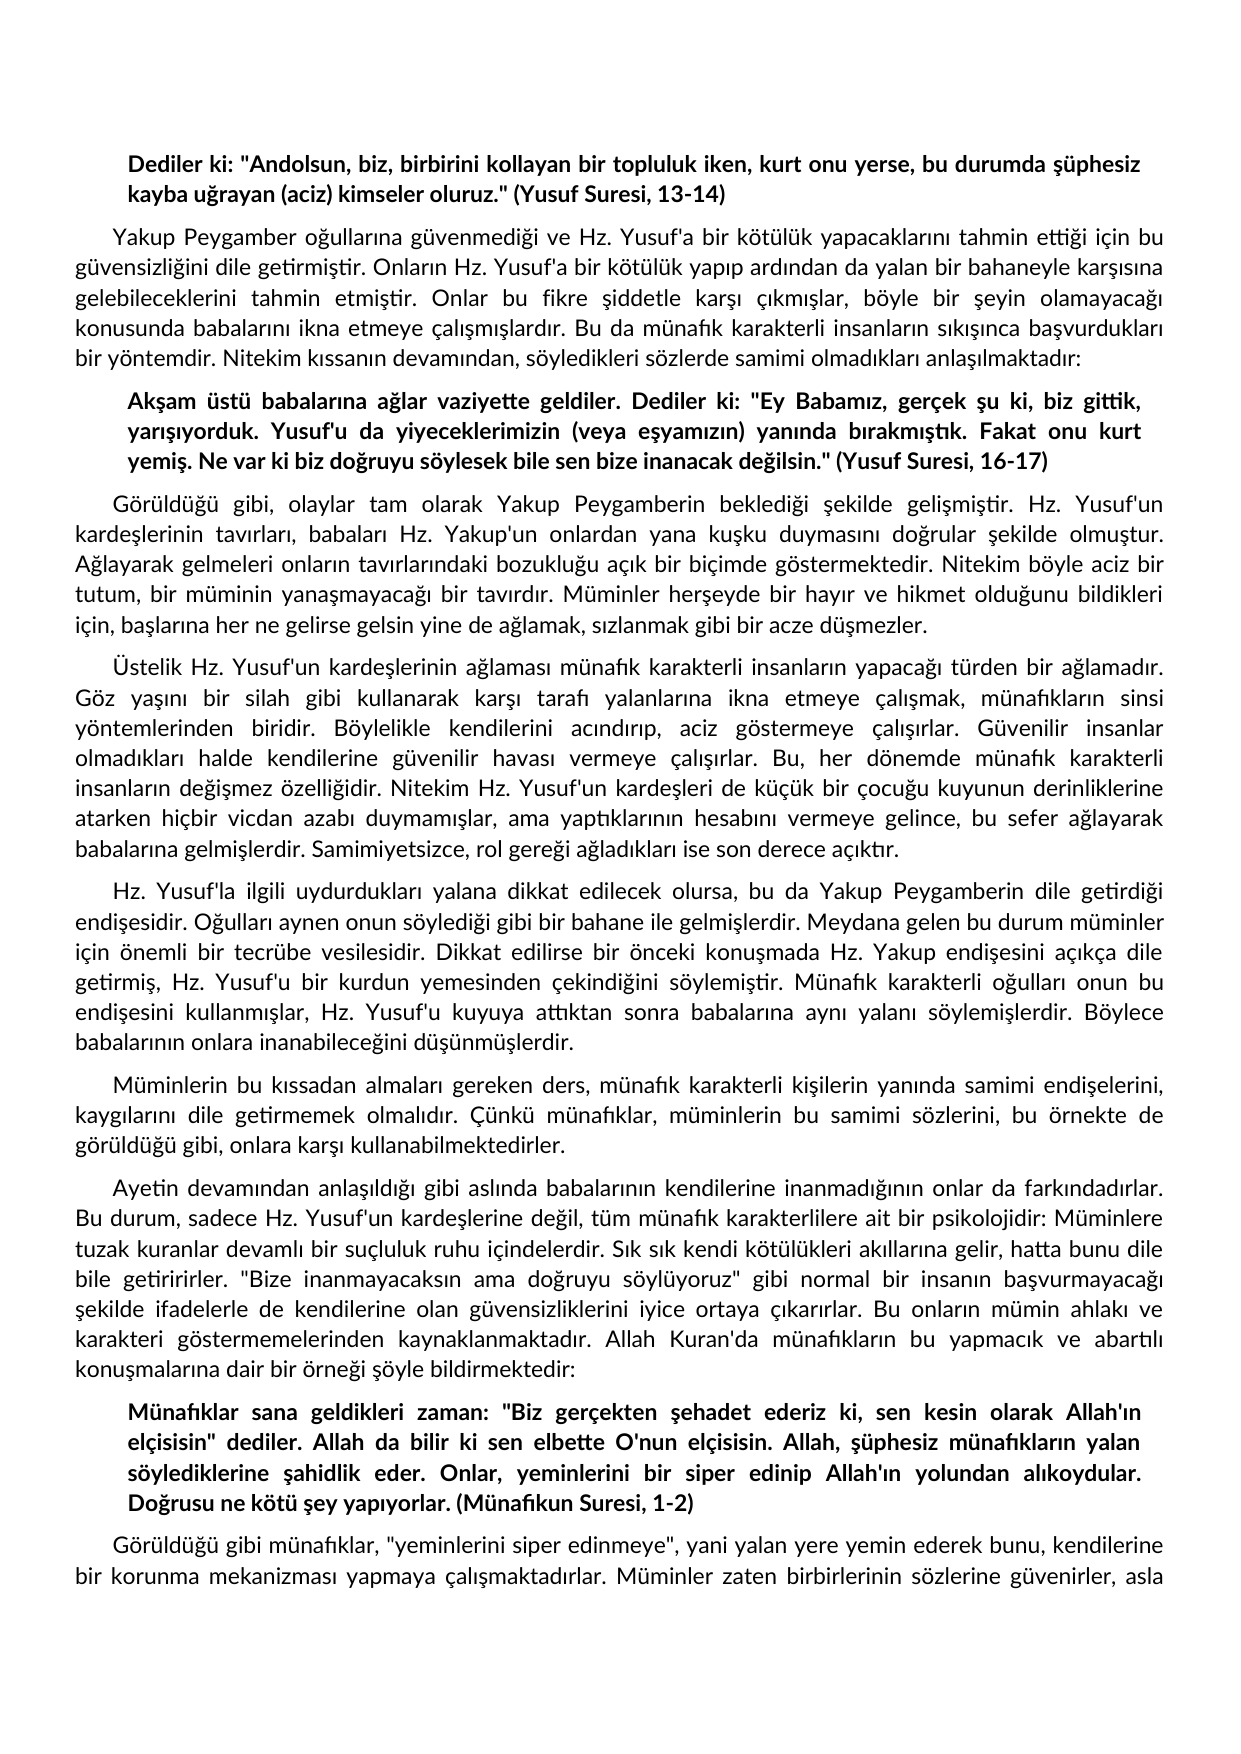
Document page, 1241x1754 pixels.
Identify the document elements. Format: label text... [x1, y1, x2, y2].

text Yakup Peygamber oğullarına güvenmediği ve Hz. Yusuf'a bir kötülük yapacaklarını tahmin ettiği için bu güvensizliğini dile getirmiştir. Onların Hz. Yusuf'a bir kötülük yapıp ardından da yalan bir bahaneyle karşısına gelebileceklerini tahmin etmiştir. Onlar bu fikre şiddetle karşı çıkmışlar, böyle bir şeyin olamayacağı konusunda babalarını ikna etmeye çalışmışlardır. Bu da münafık karakterli insanların sıkışınca başvurdukları bir yöntemdir. Nitekim kıssanın devamından, söyledikleri sözlerde samimi olmadıkları anlaşılmaktadır: [75, 223, 1165, 371]
text Münafıklar sana geldikleri zaman: "Biz gerçekten şehadet ederiz ki, sen kesin olarak Allah'ın elçisisin" dediler. Allah da bilir ki sen elbette O'nun elçisisin. Allah, şüphesiz münafıkların yalan söylediklerine şahidlik eder. Onlar, yeminlerini bir siper edinip Allah'ın yolundan alıkoydular. Doğrusu ne kötü şey yapıyorlar. (Münafikun Suresi, 1-2) [127, 1398, 1143, 1516]
text Üstelik Hz. Yusuf'un kardeşlerinin ağlaması münafık karakterli insanların yapacağı türden bir ağlamadır. Göz yaşını bir silah gibi kullanarak karşı tarafı yalanlarına ikna etmeye çalışmak, münafıkların sinsi yöntemlerinden biridir. Böylelikle kendilerini acındırıp, aciz göstermeye çalışırlar. Güvenilir insanlar olmadıkları halde kendilerine güvenilir havası vermeye çalışırlar. Bu, her dönemde münafık karakterli insanların değişmez özelliğidir. Nitekim Hz. Yusuf'un kardeşleri de küçük bir çocuğu kuyunun derinliklerine atarken hiçbir vicdan azabı duymamışlar, ama yaptıklarının hesabını vermeye gelince, bu sefer ağlayarak babalarına gelmişlerdir. Samimiyetsizce, rol gereği ağladıkları ise son derece açıktır. [75, 653, 1165, 862]
text Görüldüğü gibi münafıklar, "yeminlerini siper edinmeye", yani yalan yere yemin ederek bunu, kendilerine bir korunma mekanizması yapmaya çalışmaktadırlar. Müminler zaten birbirlerinin sözlerine güvenirler, asla [75, 1531, 1165, 1589]
text Akşam üstü babalarına ağlar vaziyette geldiler. Dediler ki: "Ey Babamız, gerçek şu ki, biz gittik, yarışıyorduk. Yusuf'u da yiyeceklerimizin (veya eşyamızın) yanında bırakmıştık. Fakat onu kurt yemiş. Ne var ki biz doğruyu söylesek bile sen bize inanacak değilsin." (Yusuf Suresi, 16-17) [127, 386, 1143, 474]
text Görüldüğü gibi, olaylar tam olarak Yakup Peygamberin beklediği şekilde gelişmiştir. Hz. Yusuf'un kardeşlerinin tavırları, babaları Hz. Yakup'un onlardan yana kuşku duymasını doğrular şekilde olmuştur. Ağlayarak gelmeleri onların tavırlarındaki bozukluğu açık bir biçimde göstermektedir. Nitekim böyle aciz bir tutum, bir müminin yanaşmayacağı bir tavırdır. Müminler herşeyde bir hayır ve hikmet olduğunu bildikleri için, başlarına her ne gelirse gelsin yine de ağlamak, sızlanmak gibi bir acze düşmezler. [75, 489, 1165, 638]
text Hz. Yusuf'la ilgili uydurdukları yalana dikkat edilecek olursa, bu da Yakup Peygamberin dile getirdiği endişesidir. Oğulları aynen onun söylediği gibi bir bahane ile gelmişlerdir. Meydana gelen bu durum müminler için önemli bir tecrübe vesilesidir. Dikkat edilirse bir önceki konuşmada Hz. Yakup endişesini açıkça dile getirmiş, Hz. Yusuf'u bir kurdun yemesinden çekindiğini söylemiştir. Münafık karakterli oğulları onun bu endişesini kullanmışlar, Hz. Yusuf'u kuyuya attıktan sonra babalarına aynı yalanı söylemişlerdir. Böylece babalarının onlara inanabileceğini düşünmüşlerdir. [75, 877, 1165, 1056]
text Ayetin devamından anlaşıldığı gibi aslında babalarının kendilerine inanmadığının onlar da farkındadırlar. Bu durum, sadece Hz. Yusuf'un kardeşlerine değil, tüm münafık karakterlilere ait bir psikolojidir: Müminlere tuzak kuranlar devamlı bir suçluluk ruhu içindelerdir. Sık sık kendi kötülükleri akıllarına gelir, hatta bunu dile bile getiririrler. "Bize inanmayacaksın ama doğruyu söylüyoruz" gibi normal bir insanın başvurmayacağı şekilde ifadelerle de kendilerine olan güvensizliklerini iyice ortaya çıkarırlar. Bu onların mümin ahlakı ve karakteri göstermemelerinden kaynaklanmaktadır. Allah Kuran'da münafıkların bu yapmacık ve abartılı konuşmalarına dair bir örneği şöyle bildirmektedir: [75, 1174, 1165, 1383]
text Müminlerin bu kıssadan almaları gereken ders, münafık karakterli kişilerin yanında samimi endişelerini, kaygılarını dile getirmemek olmalıdır. Çünkü münafıklar, müminlerin bu samimi sözlerini, bu örnekte de görüldüğü gibi, onlara karşı kullanabilmektedirler. [75, 1071, 1165, 1159]
text Dediler ki: "Andolsun, biz, birbirini kollayan bir topluluk iken, kurt onu yerse, bu durumda şüphesiz kayba uğrayan (aciz) kimseler oluruz." (Yusuf Suresi, 13-14) [127, 150, 1143, 208]
